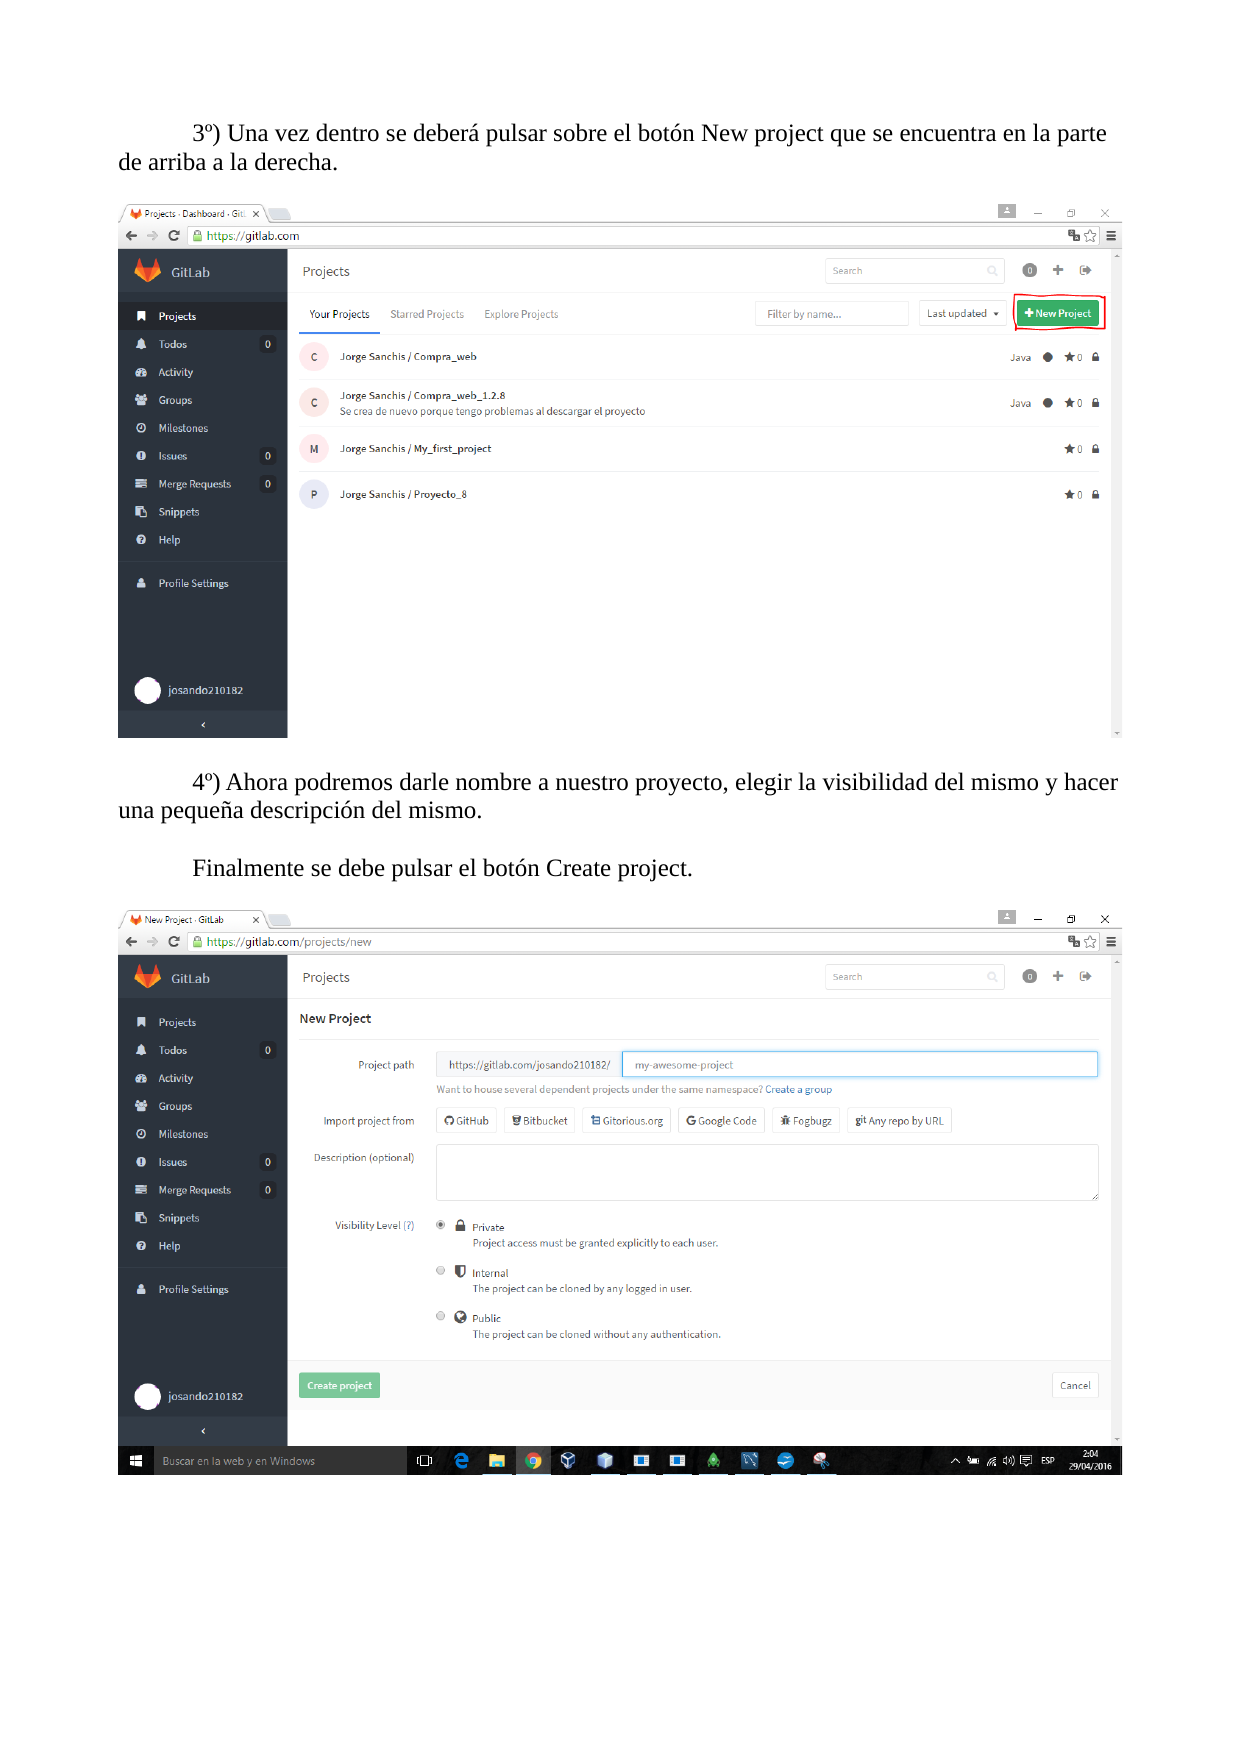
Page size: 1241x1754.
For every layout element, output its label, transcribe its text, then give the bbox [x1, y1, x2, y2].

text Finalmente se debe pulsar el botón Create project. [118, 853, 1122, 882]
picture [118, 910, 1123, 1475]
text 3º) Una vez dentro se deberá pulsar sobre el botón New project que se encuentra en la parte de arriba a la derecha. [118, 118, 1122, 176]
picture [118, 204, 1123, 738]
text 4º) Ahora podremos darle nombre a nuestro proyecto, elegir la visibilidad del mismo y hacer una pequeña descripción del mismo. [118, 767, 1122, 824]
